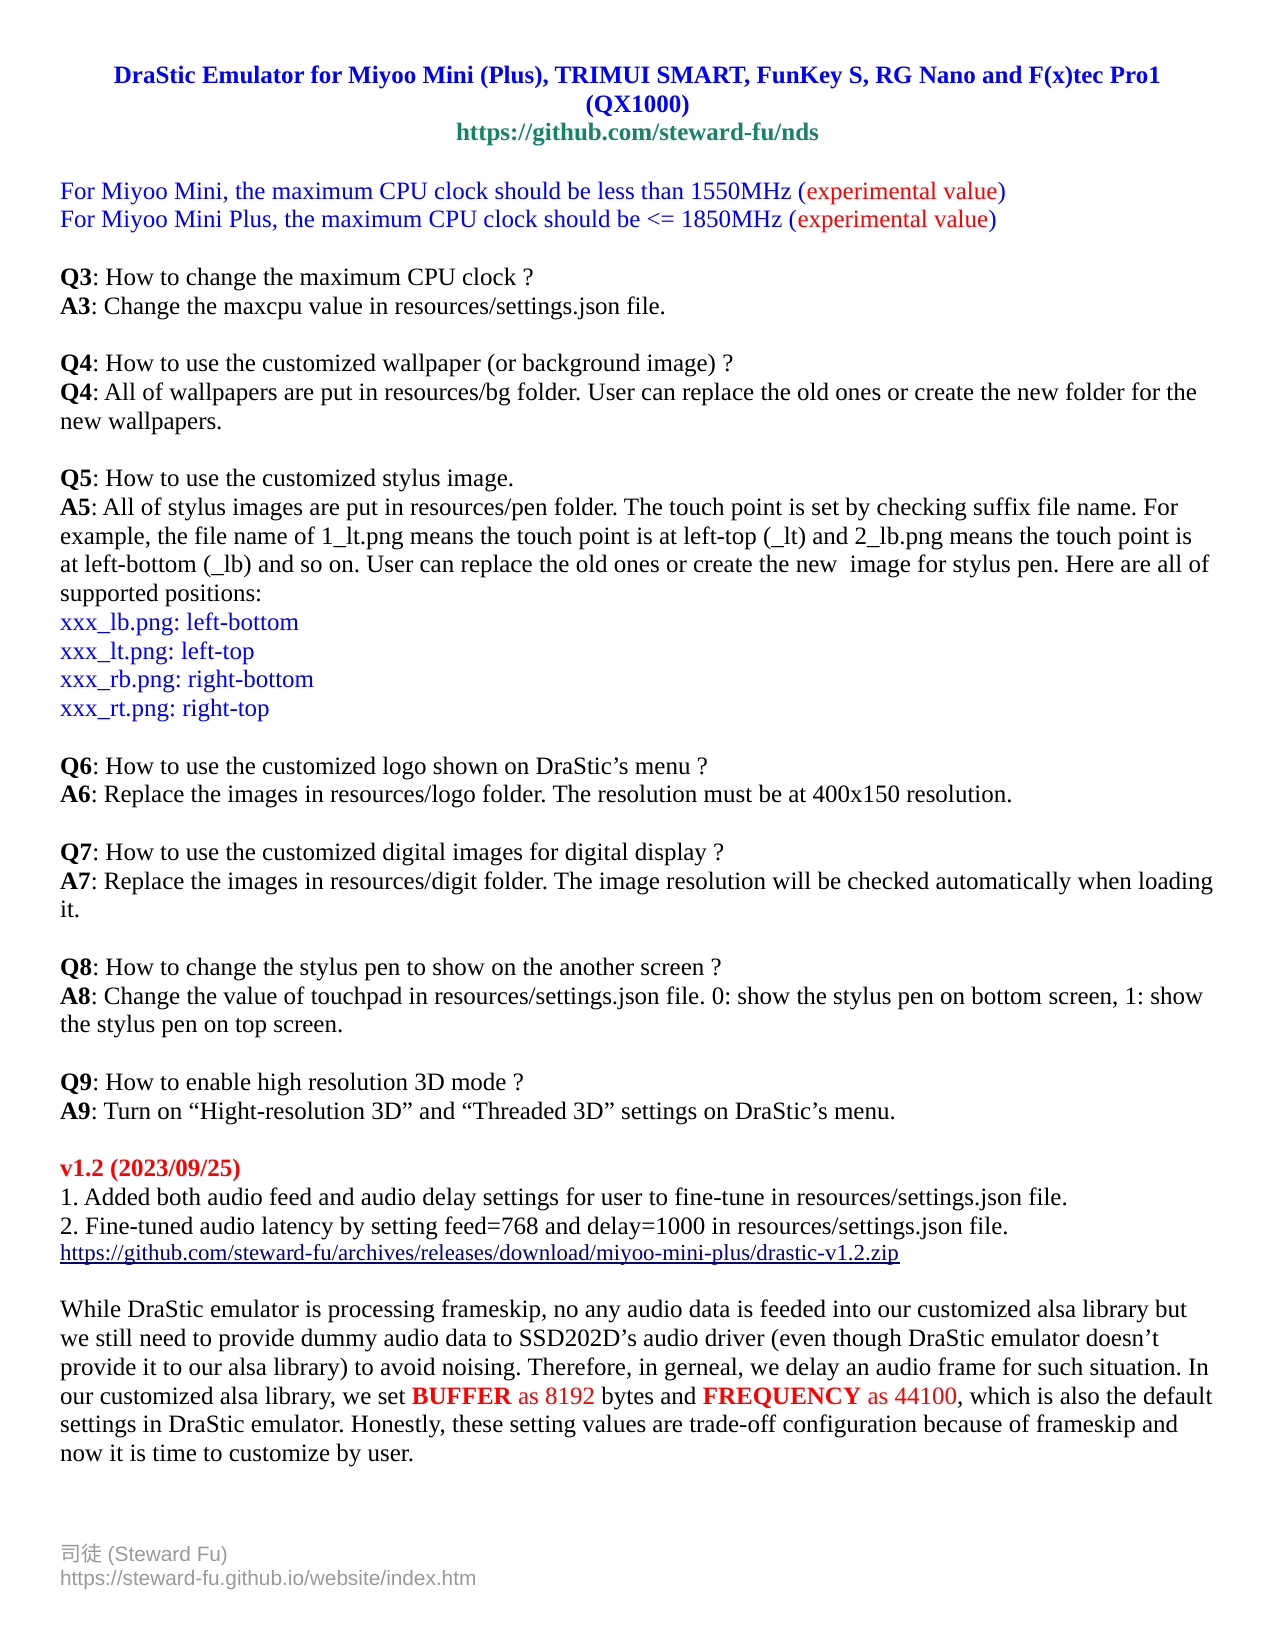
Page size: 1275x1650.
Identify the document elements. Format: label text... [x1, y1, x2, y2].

text Q5: How to use the customized stylus image. [60, 463, 1215, 492]
text While DraStic emulator is processing frameskip, no any audio data is feeded into our customized alsa library but we still need to provide dummy audio data to SSD202D’s audio driver (even though DraStic emulator doesn’t provide it to our alsa library) to avoid noising. Therefore, in gerneal, we delay an audio frame for such situation. In our customized alsa library, we set BUFFER as 8192 bytes and FREQUENCY as 44100, which is also the default settings in DraStic emulator. Honestly, these setting values are trade-off configuration because of frameskip and now it is time to customize by user. [60, 1294, 1215, 1467]
text Q7: How to use the customized digital images for digital display ? [60, 837, 1215, 866]
text https://github.com/steward-fu/archives/releases/download/miyoo-mini-plus/drastic-v1.2.zip [60, 1239, 1215, 1266]
text A9: Turn on “Hight-resolution 3D” and “Threaded 3D” settings on DraStic’s menu. [60, 1096, 1215, 1124]
text A5: All of stylus images are put in resources/pen folder. The touch point is set by checking suffix file name. For example, the file name of 1_lt.png means the touch point is at left-top (_lt) and 2_lb.png means the touch point is at left-bottom (_lb) and so on. User can replace the old ones or create the new image for stylus pen. Here are all of supported positions: [60, 492, 1215, 607]
text Q4: All of wallpapers are put in resources/bg folder. User can replace the old ones or create the new folder for the new wallpapers. [60, 377, 1215, 434]
text Q8: How to change the stylus pen to show on the another screen ? [60, 952, 1215, 981]
text xxx_lb.png: left-bottom [60, 607, 1215, 636]
text Q3: How to change the maximum CPU clock ? [60, 262, 1215, 291]
text v1.2 (2023/09/25) [60, 1153, 1215, 1182]
text A6: Replace the images in resources/logo folder. The resolution must be at 400x150 resolution. [60, 779, 1215, 808]
text A8: Change the value of touchpad in resources/settings.json file. 0: show the stylus pen on bottom screen, 1: show the stylus pen on top screen. [60, 981, 1215, 1038]
text For Miyoo Mini Plus, the maximum CPU clock should be <= 1850MHz (experimental value) [60, 204, 1215, 233]
text For Miyoo Mini, the maximum CPU clock should be less than 1550MHz (experimental value) [60, 176, 1215, 204]
text 1. Added both audio feed and audio delay settings for user to fine-tune in resources/settings.json file. [60, 1182, 1215, 1211]
text A3: Change the maxcpu value in resources/settings.json file. [60, 291, 1215, 319]
text Q9: How to enable high resolution 3D mode ? [60, 1067, 1215, 1096]
text xxx_lt.png: left-top [60, 636, 1215, 664]
text Q4: How to use the customized wallpaper (or background image) ? [60, 348, 1215, 377]
text 2. Fine-tuned audio latency by setting feed=768 and delay=1000 in resources/settings.json file. [60, 1211, 1215, 1239]
text Q6: How to use the customized logo shown on DraStic’s menu ? [60, 751, 1215, 779]
text xxx_rt.png: right-top [60, 693, 1215, 722]
text xxx_rb.png: right-bottom [60, 664, 1215, 693]
text A7: Replace the images in resources/digit folder. The image resolution will be checked automatically when loading it. [60, 866, 1215, 923]
